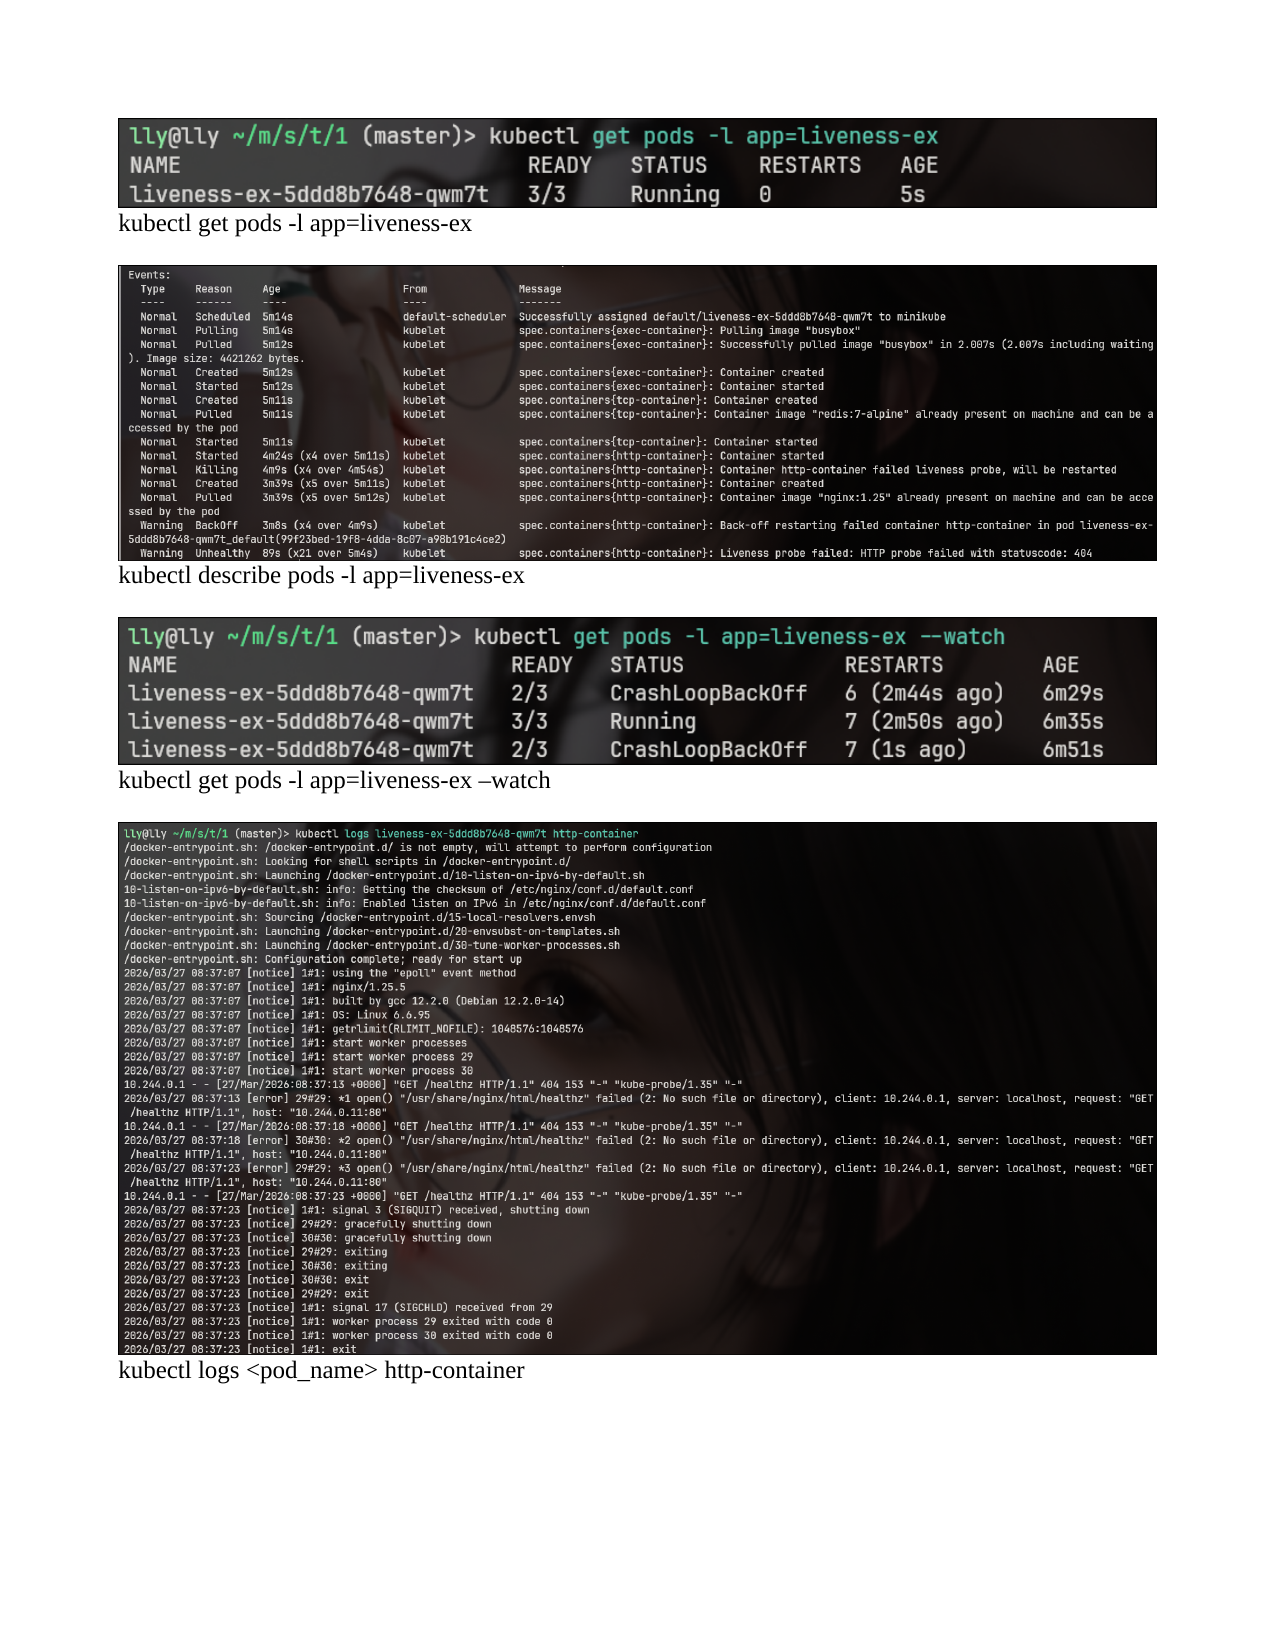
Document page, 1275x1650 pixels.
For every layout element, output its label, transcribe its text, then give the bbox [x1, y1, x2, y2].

picture [118, 822, 1157, 1355]
picture [118, 118, 1157, 208]
picture [118, 617, 1157, 765]
text kubectl logs <pod_name> http-container [118, 1355, 1157, 1384]
text kubectl get pods -l app=liveness-ex [118, 208, 1157, 237]
text kubectl get pods -l app=liveness-ex –watch [118, 765, 1157, 794]
text kubectl describe pods -l app=liveness-ex [118, 561, 1157, 589]
picture [118, 265, 1157, 561]
